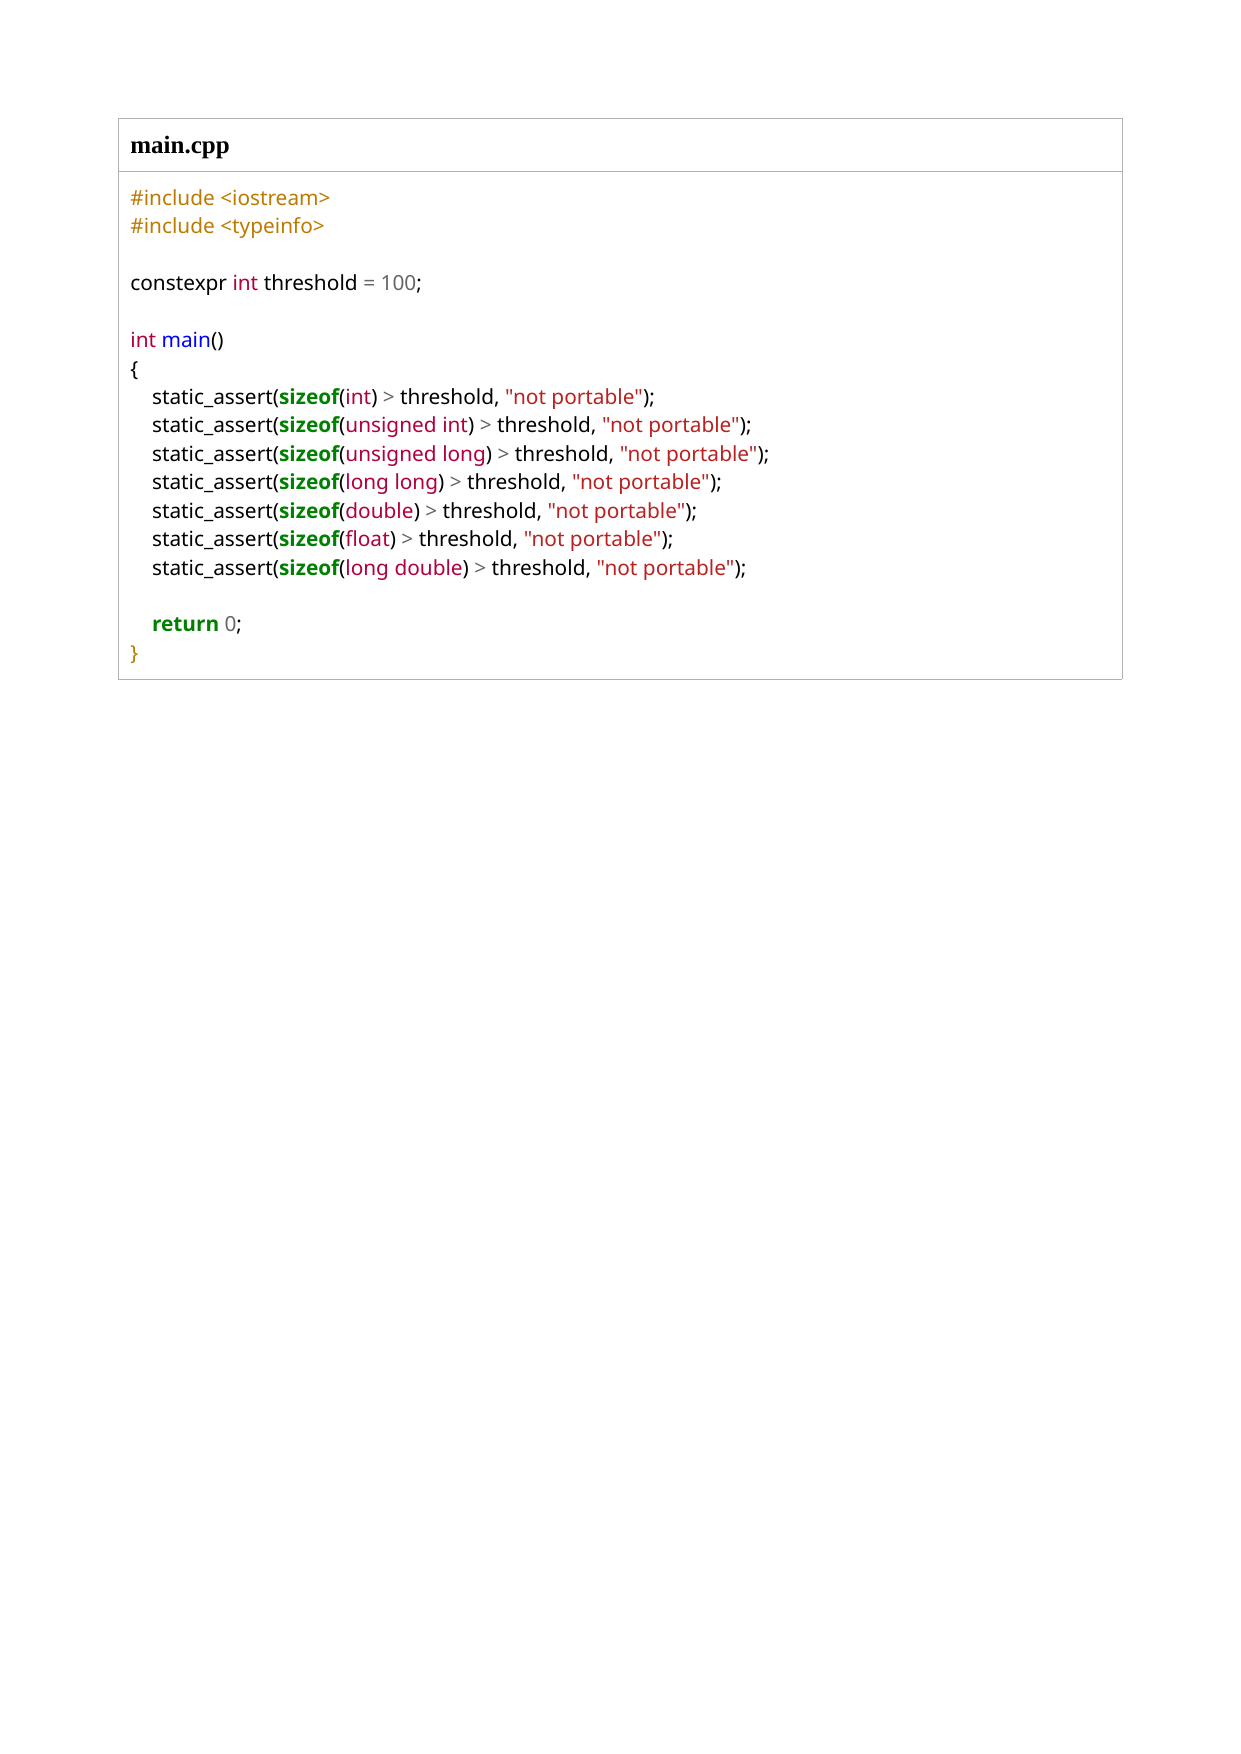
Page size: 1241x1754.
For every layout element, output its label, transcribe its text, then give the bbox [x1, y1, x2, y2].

table_cell #include <iostream> #include <typeinfo> constexpr int threshold = 100; int main() { static_assert(sizeof(int) > threshold, "not portable"); static_assert(sizeof(unsigned int) > threshold, "not portable"); static_assert(sizeof(unsigned long) > threshold, "not portable"); static_assert(sizeof(long long) > threshold, "not portable"); static_assert(sizeof(double) > threshold, "not portable"); static_assert(sizeof(float) > threshold, "not portable"); static_assert(sizeof(long double) > threshold, "not portable"); return 0; } [119, 172, 1122, 678]
table_header main.cpp [119, 119, 1122, 171]
